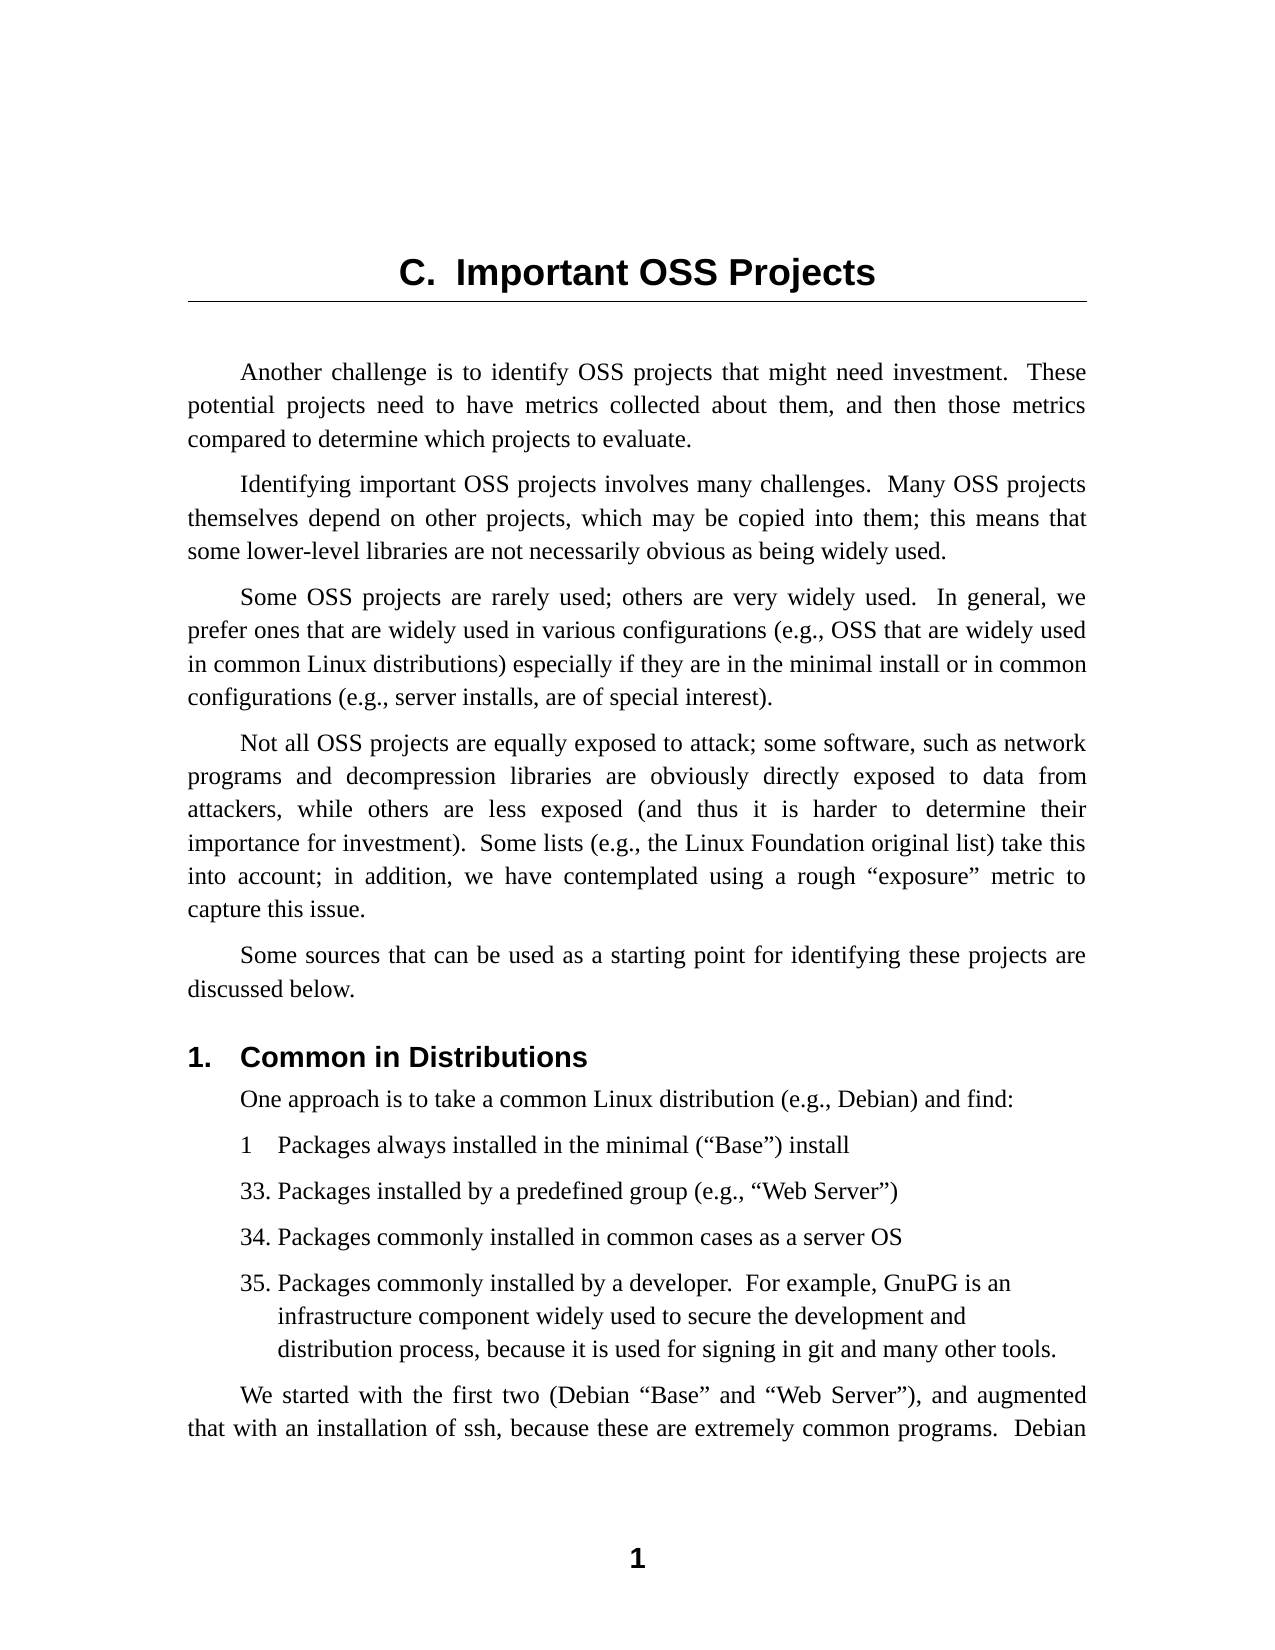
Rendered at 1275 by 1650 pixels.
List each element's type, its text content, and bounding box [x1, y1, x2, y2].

text Some OSS projects are rarely used; others are very widely used. In general, we prefer ones that are widely used in various configurations (e.g., OSS that are widely used in common Linux distributions) especially if they are in the minimal install or in common configurations (e.g., server installs, are of special interest). [187, 577, 1087, 711]
text One approach is to take a common Linux distribution (e.g., Debian) and find: [187, 1080, 1087, 1113]
list Packages commonly installed by a developer. For example, GnuPG is an infrastructure component widely used to secure the development and distribution process, because it is used for signing in git and many other tools. [240, 1263, 1087, 1363]
text Another challenge is to identify OSS projects that might need investment. These potential projects need to have metrics collected about them, and then those metrics compared to determine which projects to evaluate. [187, 352, 1087, 452]
list Packages installed by a predefined group (e.g., “Web Server”) [240, 1171, 1087, 1205]
subtitle Important OSS Projects [187, 250, 1087, 302]
text Some sources that can be used as a starting point for identifying these projects are discussed below. [187, 936, 1087, 1002]
list Packages commonly installed in common cases as a server OS [240, 1217, 1087, 1251]
text Identifying important OSS projects involves many challenges. Many OSS projects themselves depend on other projects, which may be copied into them; this means that some lower-level libraries are not necessarily obvious as being widely used. [187, 465, 1087, 565]
subtitle Common in Distributions [187, 1040, 1087, 1073]
list Packages always installed in the minimal (“Base”) install [240, 1126, 1087, 1159]
text We started with the first two (Debian “Base” and “Web Server”), and augmented that with an installation of ssh, because these are extremely common programs. Debian [187, 1376, 1087, 1442]
text Not all OSS projects are equally exposed to attack; some software, such as network programs and decompression libraries are obviously directly exposed to data from attackers, while others are less exposed (and thus it is harder to determine their importance for investment). Some lists (e.g., the Linux Foundation original list) take this into account; in addition, we have contemplated using a rough “exposure” metric to capture this issue. [187, 723, 1087, 923]
